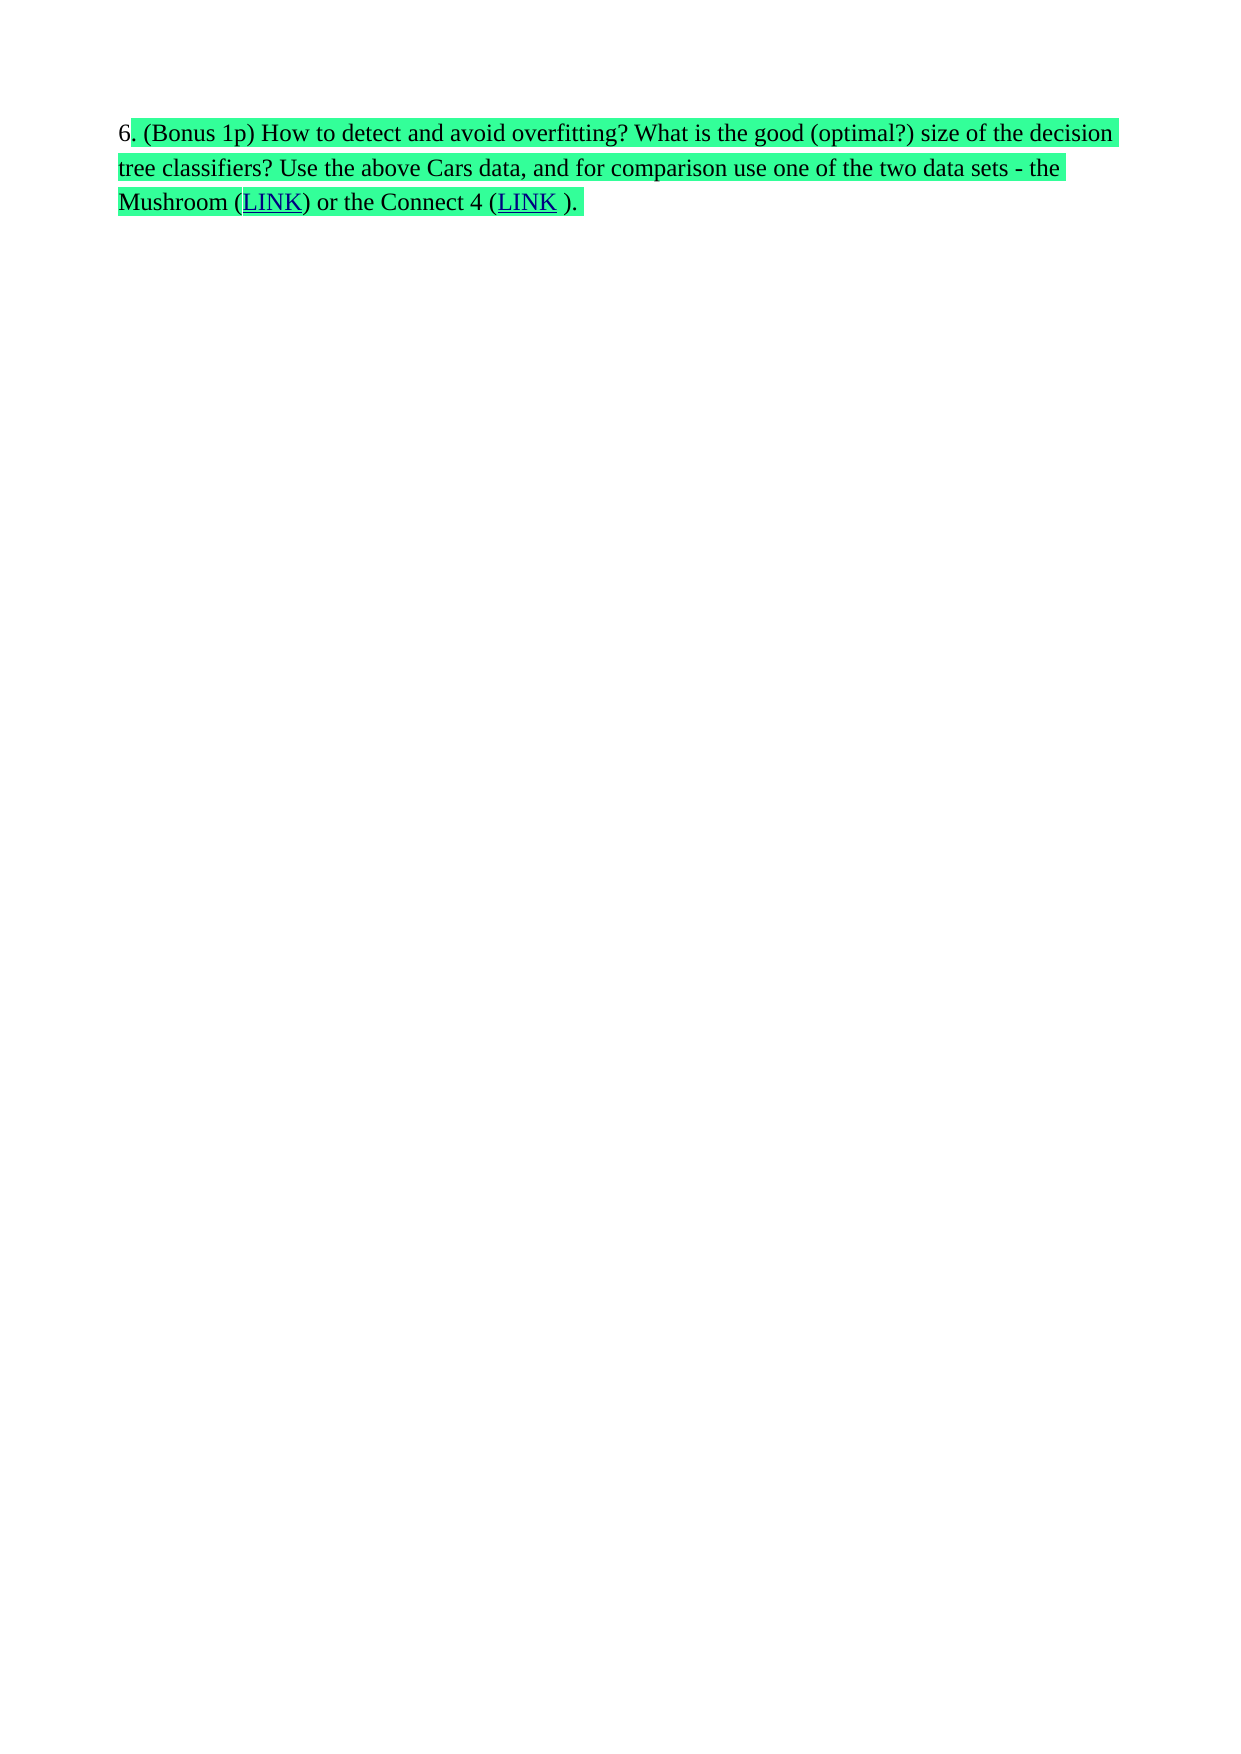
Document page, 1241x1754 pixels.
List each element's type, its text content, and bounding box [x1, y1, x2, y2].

text 6. (Bonus 1p) How to detect and avoid overfitting? What is the good (optimal?) size of the decision tree classifiers? Use the above Cars data, and for comparison use one of the two data sets - the Mushroom (LINK) or the Connect 4 (LINK ). [118, 118, 1122, 216]
